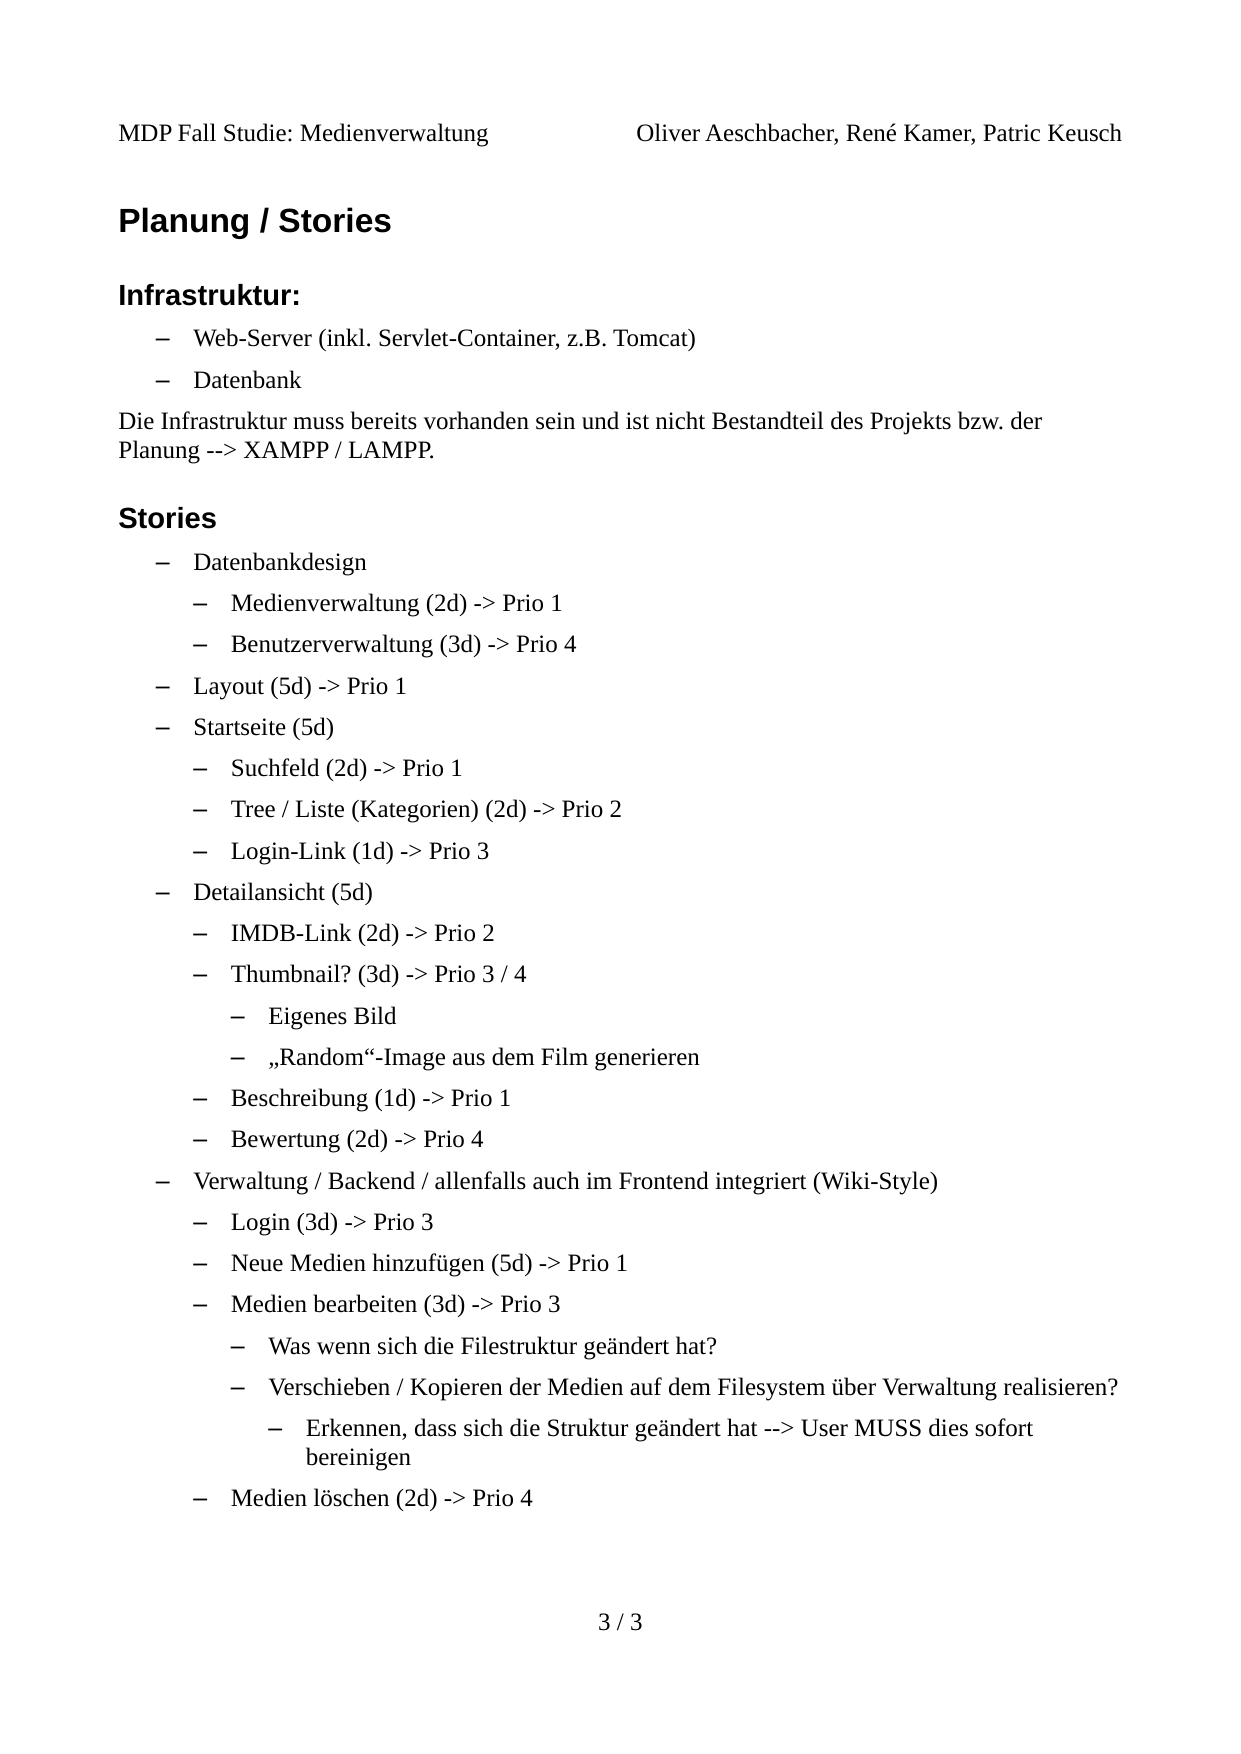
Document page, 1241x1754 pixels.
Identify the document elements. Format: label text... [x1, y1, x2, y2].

list „Random“-Image aus dem Film generieren [231, 1042, 1122, 1071]
list Suchfeld (2d) -> Prio 1 [193, 753, 1122, 782]
list Beschreibung (1d) -> Prio 1 [193, 1083, 1122, 1112]
list Was wenn sich die Filestruktur geändert hat? [231, 1331, 1122, 1359]
subtitle Infrastruktur: [118, 277, 1122, 311]
list IMDB-Link (2d) -> Prio 2 [193, 918, 1122, 947]
list Bewertung (2d) -> Prio 4 [193, 1124, 1122, 1153]
list Layout (5d) -> Prio 1 [156, 671, 1122, 699]
list Login-Link (1d) -> Prio 3 [193, 836, 1122, 864]
subtitle Stories [118, 501, 1122, 534]
list Erkennen, dass sich die Struktur geändert hat --> User MUSS dies sofort bereinigen [268, 1413, 1122, 1471]
list Detailansicht (5d) [156, 877, 1122, 906]
list Verschieben / Kopieren der Medien auf dem Filesystem über Verwaltung realisieren? [231, 1372, 1122, 1401]
list Web-Server (inkl. Servlet-Container, z.B. Tomcat) [156, 323, 1122, 352]
list Neue Medien hinzufügen (5d) -> Prio 1 [193, 1248, 1122, 1277]
list Login (3d) -> Prio 3 [193, 1207, 1122, 1236]
list Medien löschen (2d) -> Prio 4 [193, 1483, 1122, 1512]
list Medienverwaltung (2d) -> Prio 1 [193, 588, 1122, 617]
list Medien bearbeiten (3d) -> Prio 3 [193, 1289, 1122, 1318]
list Tree / Liste (Kategorien) (2d) -> Prio 2 [193, 794, 1122, 823]
list Datenbankdesign [156, 547, 1122, 576]
list Verwaltung / Backend / allenfalls auch im Frontend integriert (Wiki-Style) [156, 1166, 1122, 1194]
list Datenbank [156, 365, 1122, 393]
subtitle Planung / Stories [118, 201, 1122, 240]
list Eigenes Bild [231, 1001, 1122, 1029]
list Startseite (5d) [156, 712, 1122, 741]
list Thumbnail? (3d) -> Prio 3 / 4 [193, 959, 1122, 988]
text Die Infrastruktur muss bereits vorhanden sein und ist nicht Bestandteil des Projekts bzw. der Planung --> XAMPP / LAMPP. [118, 406, 1122, 463]
list Benutzerverwaltung (3d) -> Prio 4 [193, 629, 1122, 658]
